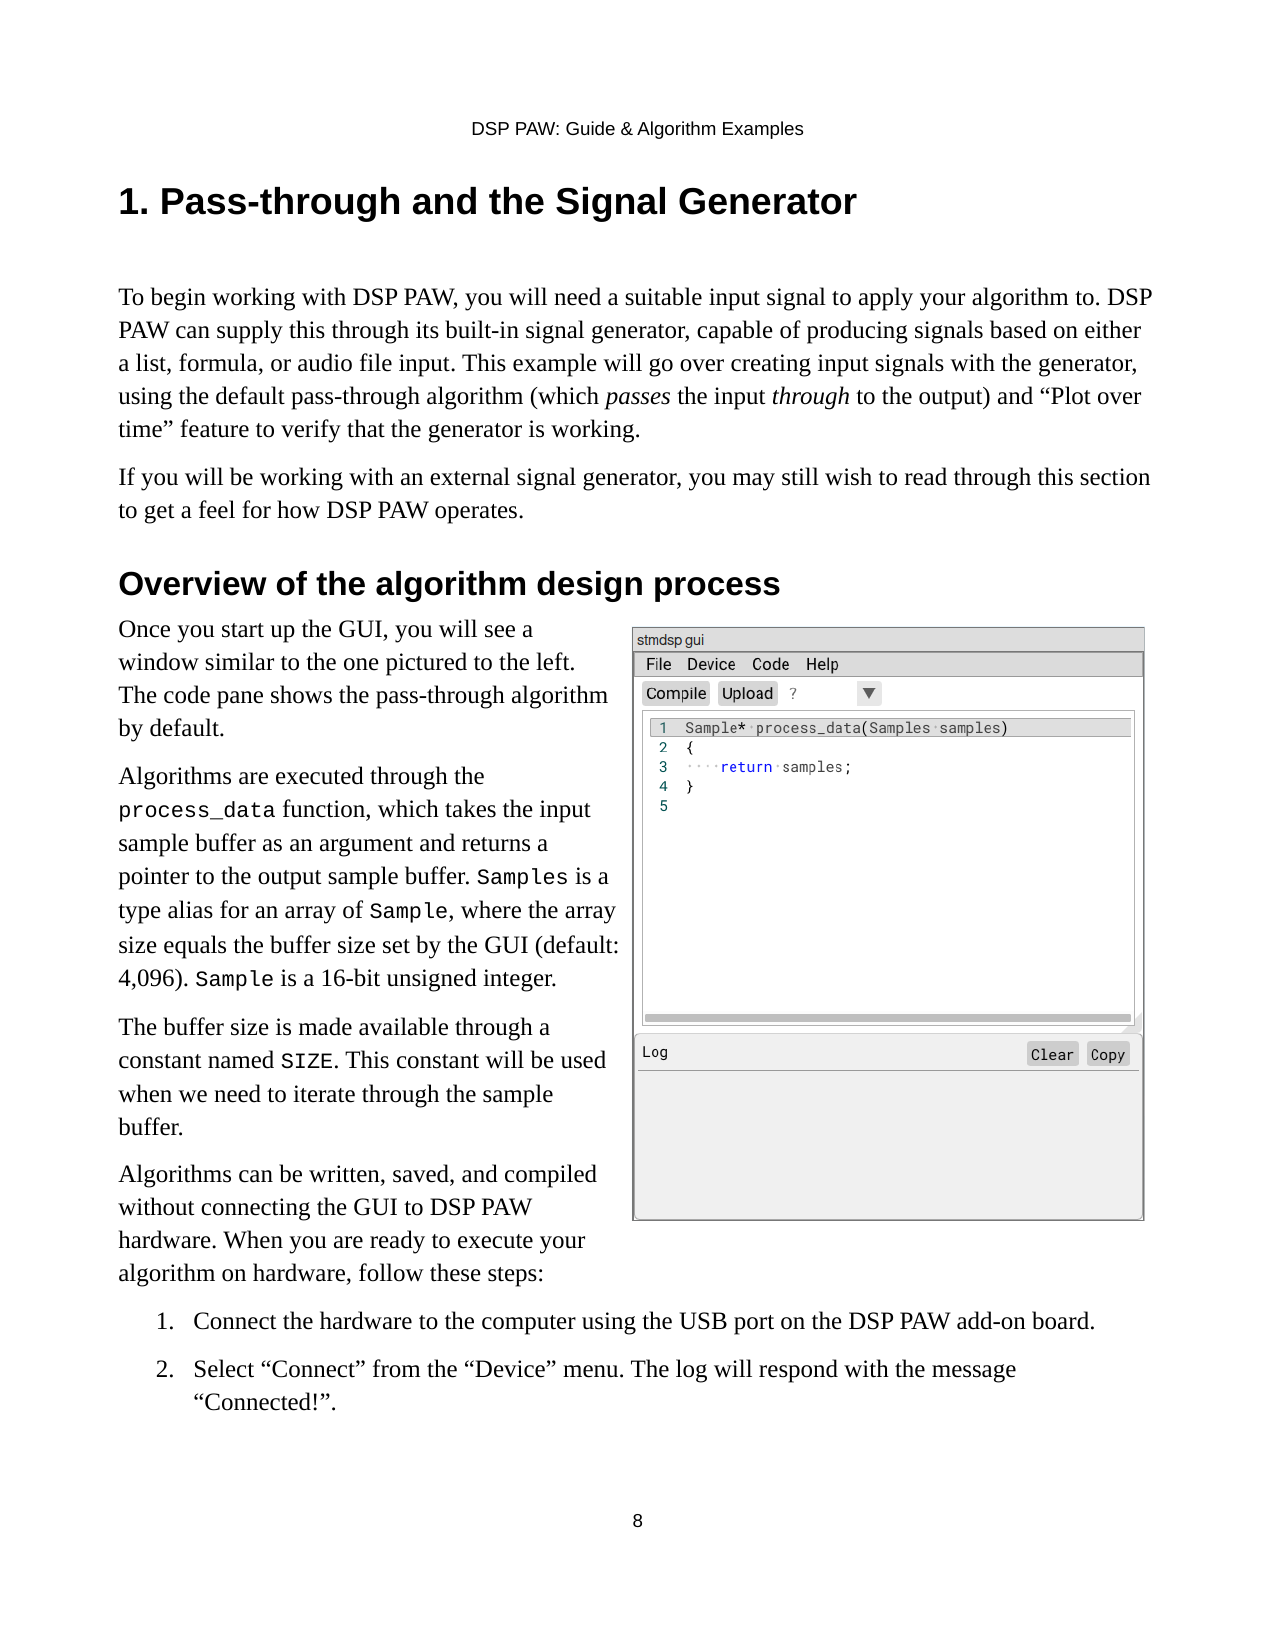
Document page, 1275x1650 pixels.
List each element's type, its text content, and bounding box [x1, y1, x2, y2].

list Connect the hardware to the computer using the USB port on the DSP PAW add-on board. [156, 1306, 1157, 1335]
picture [631, 626, 1145, 1221]
text Algorithms can be written, saved, and compiled without connecting the GUI to DSP PAW hardware. When you are ready to execute your algorithm on hardware, follow these steps: [118, 1159, 1157, 1287]
list Select “Connect” from the “Device” menu. The log will respond with the message “Connected!”. [156, 1354, 1157, 1416]
subtitle 1. Pass-through and the Signal Generator [118, 179, 1157, 222]
text If you will be working with an external signal generator, you may still wish to read through this section to get a feel for how DSP PAW operates. [118, 462, 1157, 524]
subtitle Overview of the algorithm design process [118, 563, 1157, 602]
text The buffer size is made available through a constant named SIZE. This constant will be used when we need to iterate through the sample buffer. [118, 1012, 619, 1141]
text To begin working with DSP PAW, you will need a suitable input signal to apply your algorithm to. DSP PAW can supply this through its built-in signal generator, capable of producing signals based on either a list, formula, or audio file input. This example will go over creating input signals with the generator, using the default pass-through algorithm (which passes the input through to the output) and “Plot over time” feature to verify that the generator is working. [118, 282, 1157, 443]
text Algorithms are executed through the process_data function, which takes the input sample buffer as an argument and returns a pointer to the output sample buffer. Samples is a type alias for an array of Sample, where the array size equals the buffer size set by the GUI (default: 4,096). Sample is a 16-bit unsigned integer. [118, 761, 619, 993]
text Once you start up the GUI, you will see a window similar to the one pictured to the left. The code pane shows the pass-through algorithm by default. [118, 614, 1157, 1232]
